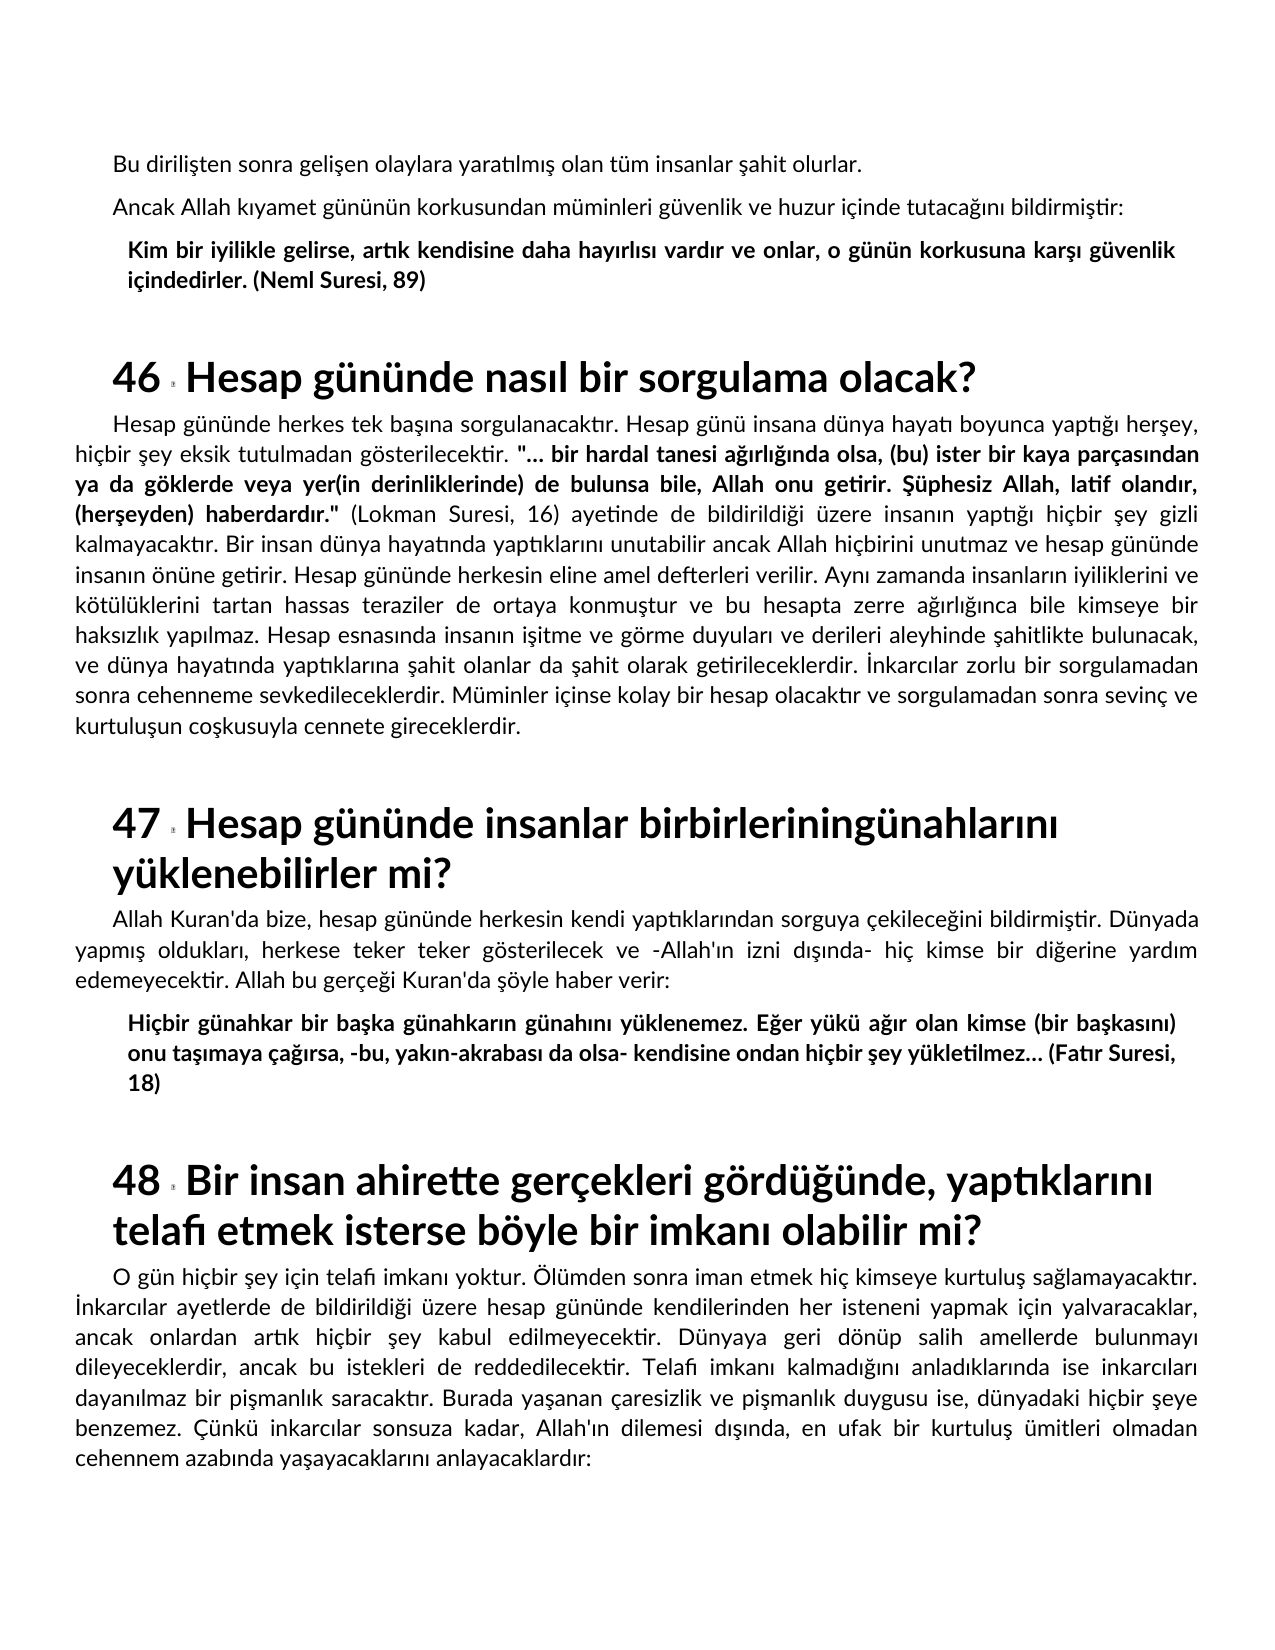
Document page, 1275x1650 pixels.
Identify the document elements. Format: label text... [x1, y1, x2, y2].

text Allah Kuran'da bize, hesap gününde herkesin kendi yaptıklarından sorguya çekileceğini bildirmiştir. Dünyada yapmış oldukları, herkese teker teker gösterilecek ve -Allah'ın izni dışında- hiç kimse bir diğerine yardım edemeyecektir. Allah bu gerçeği Kuran'da şöyle haber verir: [75, 905, 1200, 993]
text Bu dirilişten sonra gelişen olaylara yaratılmış olan tüm insanlar şahit olurlar. [75, 150, 1200, 177]
subtitle 48  Bir insan ahirette gerçekleri gördüğünde, yaptıklarını telafi etmek isterse böyle bir imkanı olabilir mi? [112, 1154, 1200, 1254]
text Hiçbir günahkar bir başka günahkarın günahını yüklenemez. Eğer yükü ağır olan kimse (bir başkasını) onu taşımaya çağırsa, -bu, yakın-akrabası da olsa- kendisine ondan hiçbir şey yükletilmez… (Fatır Suresi, 18) [127, 1008, 1177, 1096]
text Ancak Allah kıyamet gününün korkusundan müminleri güvenlik ve huzur içinde tutacağını bildirmiştir: [75, 193, 1200, 220]
text Kim bir iyilikle gelirse, artık kendisine daha hayırlısı vardır ve onlar, o günün korkusuna karşı güvenlik içindedirler. (Neml Suresi, 89) [127, 235, 1177, 293]
text Hesap gününde herkes tek başına sorgulanacaktır. Hesap günü insana dünya hayatı boyunca yaptığı herşey, hiçbir şey eksik tutulmadan gösterilecektir. "… bir hardal tanesi ağırlığında olsa, (bu) ister bir kaya parçasından ya da göklerde veya yer(in derinliklerinde) de bulunsa bile, Allah onu getirir. Şüphesiz Allah, latif olandır, (herşeyden) haberdardır." (Lokman Suresi, 16) ayetinde de bildirildiği üzere insanın yaptığı hiçbir şey gizli kalmayacaktır. Bir insan dünya hayatında yaptıklarını unutabilir ancak Allah hiçbirini unutmaz ve hesap gününde insanın önüne getirir. Hesap gününde herkesin eline amel defterleri verilir. Aynı zamanda insanların iyiliklerini ve kötülüklerini tartan hassas teraziler de ortaya konmuştur ve bu hesapta zerre ağırlığınca bile kimseye bir haksızlık yapılmaz. Hesap esnasında insanın işitme ve görme duyuları ve derileri aleyhinde şahitlikte bulunacak, ve dünya hayatında yaptıklarına şahit olanlar da şahit olarak getirileceklerdir. İnkarcılar zorlu bir sorgulamadan sonra cehenneme sevkedileceklerdir. Müminler içinse kolay bir hesap olacaktır ve sorgulamadan sonra sevinç ve kurtuluşun coşkusuyla cennete gireceklerdir. [75, 409, 1200, 739]
subtitle 47  Hesap gününde insanlar birbirleriningünahlarını yüklenebilirler mi? [112, 797, 1200, 897]
text O gün hiçbir şey için telafi imkanı yoktur. Ölümden sonra iman etmek hiç kimseye kurtuluş sağlamayacaktır. İnkarcılar ayetlerde de bildirildiği üzere hesap gününde kendilerinden her isteneni yapmak için yalvaracaklar, ancak onlardan artık hiçbir şey kabul edilmeyecektir. Dünyaya geri dönüp salih amellerde bulunmayı dileyeceklerdir, ancak bu istekleri de reddedilecektir. Telafi imkanı kalmadığını anladıklarında ise inkarcıları dayanılmaz bir pişmanlık saracaktır. Burada yaşanan çaresizlik ve pişmanlık duygusu ise, dünyadaki hiçbir şeye benzemez. Çünkü inkarcılar sonsuza kadar, Allah'ın dilemesi dışında, en ufak bir kurtuluş ümitleri olmadan cehennem azabında yaşayacaklarını anlayacaklardır: [75, 1262, 1200, 1471]
subtitle 46  Hesap gününde nasıl bir sorgulama olacak? [112, 351, 1200, 401]
